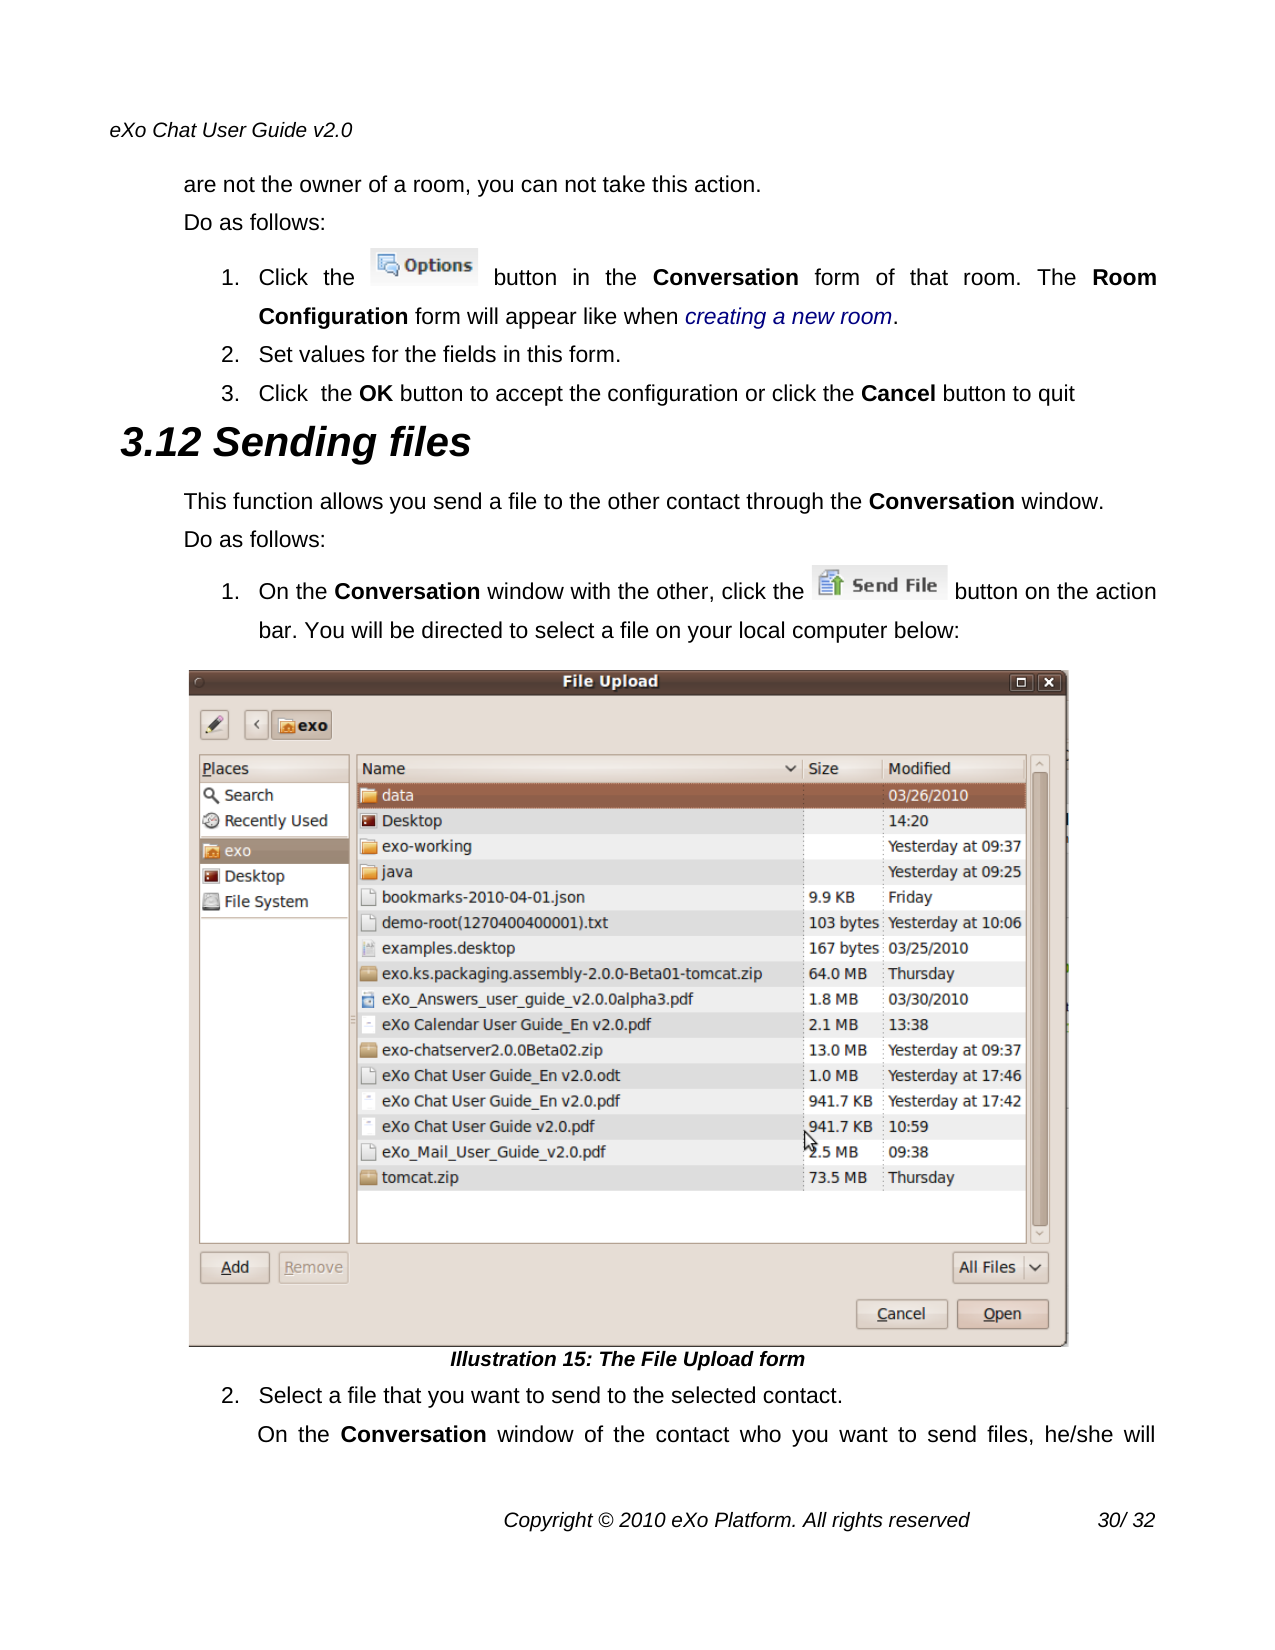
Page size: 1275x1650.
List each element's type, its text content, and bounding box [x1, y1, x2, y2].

text are not the owner of a room, you can not take this action. [183, 171, 1157, 197]
list Illustration 15: The File Upload form [189, 1347, 1069, 1370]
list Click the button in the Conversation form of that room. The Room Configuration form will appear like when creating a new room. [221, 248, 1157, 329]
list Set values for the fields in this form. [221, 342, 1157, 367]
picture [811, 565, 948, 600]
subtitle Sending files [120, 419, 1157, 465]
text On the Conversation window of the contact who you want to send files, he/she will [257, 1422, 1157, 1447]
picture [188, 670, 1069, 1347]
list On the Conversation window with the other, click the button on the action bar. You will be directed to select a file on your local computer below: [221, 565, 1157, 643]
text Do as follows: [183, 210, 1157, 235]
text This function allows you send a file to the other contact through the Conversation window. [183, 488, 1157, 514]
list Select a file that you want to send to the selected contact. [221, 656, 1157, 1409]
text Do as follows: [183, 527, 1157, 553]
picture [370, 248, 479, 286]
list Click the OK button to accept the configuration or click the Cancel button to quit [221, 380, 1157, 406]
